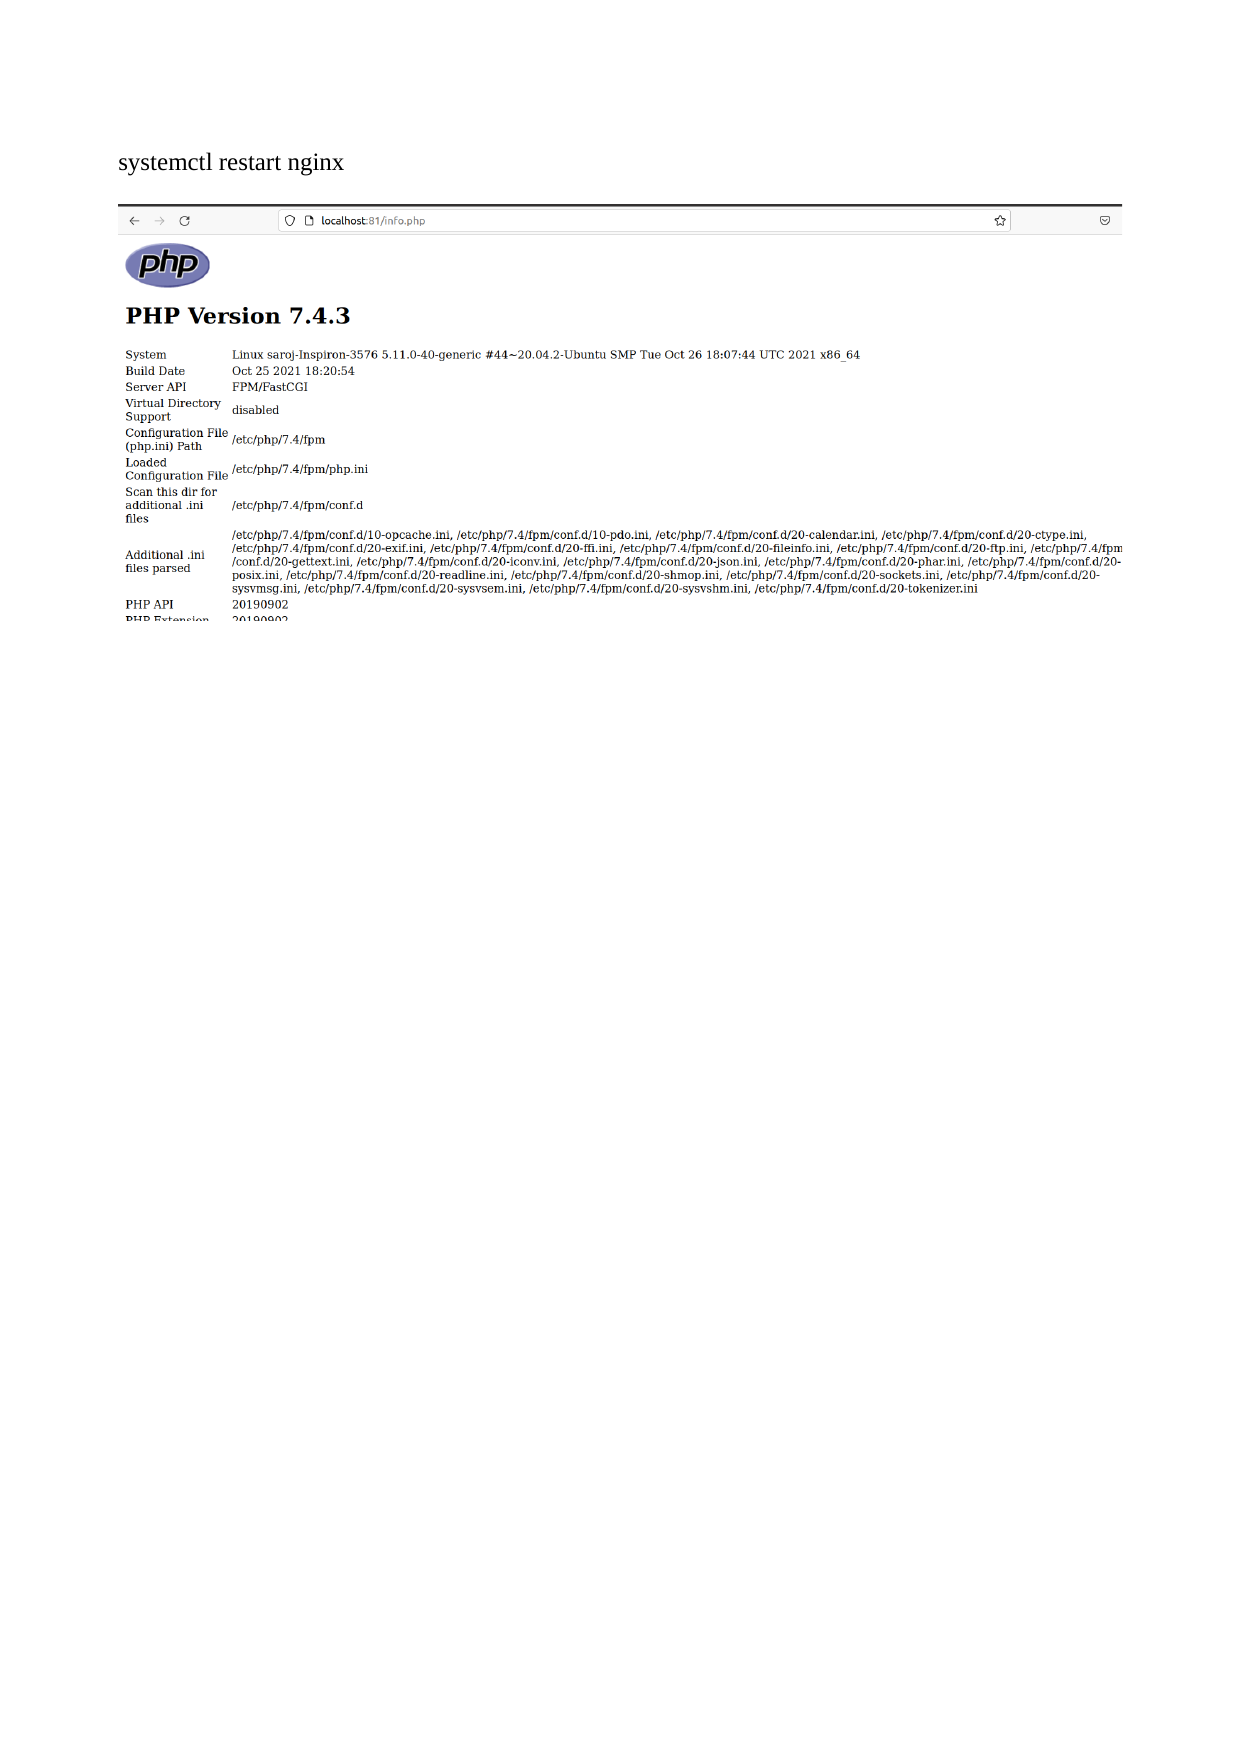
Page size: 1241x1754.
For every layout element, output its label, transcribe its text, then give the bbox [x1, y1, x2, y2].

text systemctl restart nginx [118, 147, 1122, 176]
picture [118, 204, 1123, 621]
